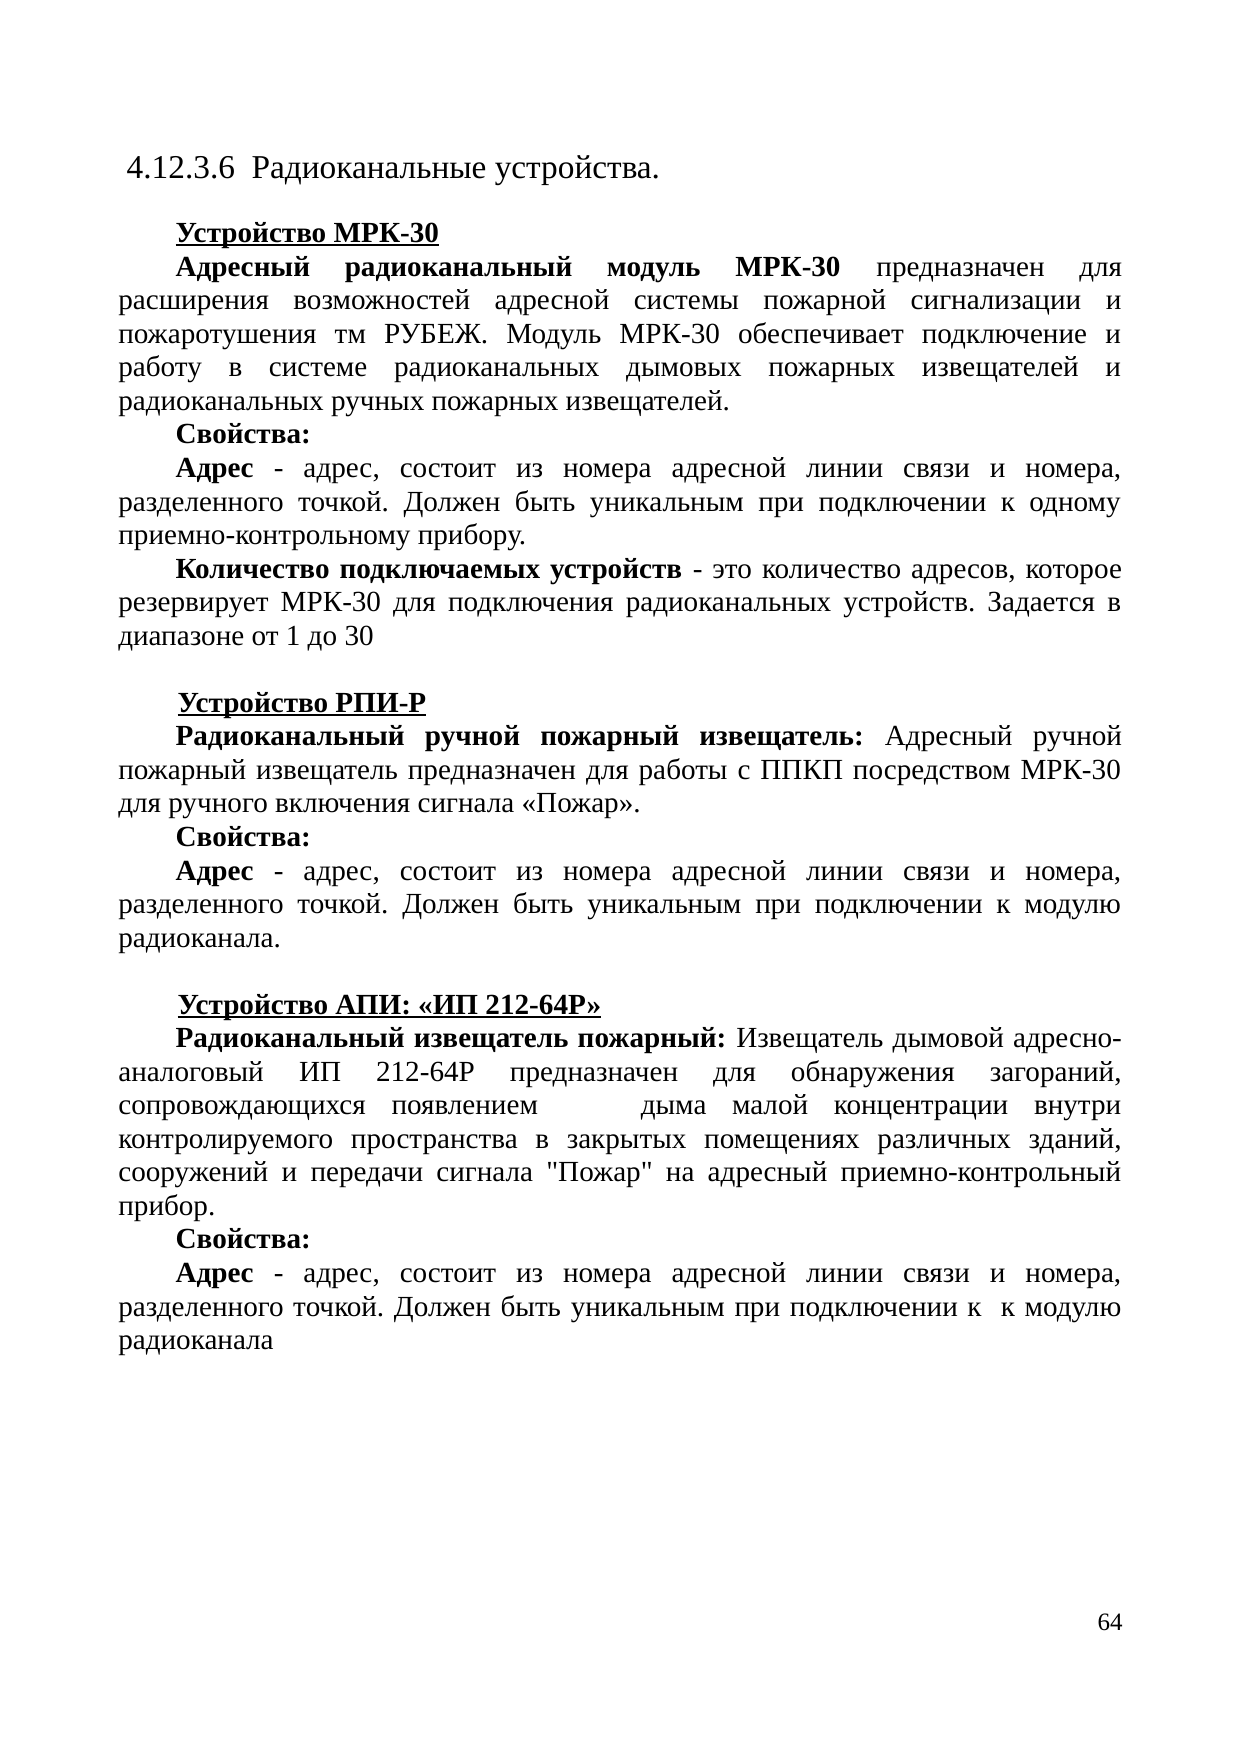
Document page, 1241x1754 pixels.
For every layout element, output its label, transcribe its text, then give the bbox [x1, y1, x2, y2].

subtitle Радиоканальные устройства. [118, 148, 1122, 186]
text Адрес - адрес, состоит из номера адресной линии связи и номера, разделенного точкой. Должен быть уникальным при подключении к к модулю радиоканала [118, 1255, 1122, 1356]
text Устройство АПИ: «ИП 212-64Р» [118, 953, 1122, 1020]
text Устройство РПИ-Р [118, 651, 1122, 718]
text Свойства: [118, 417, 1122, 450]
text Радиоканальный ручной пожарный извещатель: Адресный ручной пожарный извещатель предназначен для работы с ППКП посредством МРК-30 для ручного включения сигнала «Пожар». [118, 718, 1122, 819]
text Свойства: [118, 819, 1122, 853]
text Адресный радиоканальный модуль МРК-30 предназначен для расширения возможностей адресной системы пожарной сигнализации и пожаротушения тм РУБЕЖ. Модуль МРК-30 обеспечивает подключение и работу в системе радиоканальных дымовых пожарных извещателей и радиоканальных ручных пожарных извещателей. [118, 249, 1122, 417]
text Устройство МРК-30 [118, 215, 1122, 249]
text Адрес - адрес, состоит из номера адресной линии связи и номера, разделенного точкой. Должен быть уникальным при подключении к одному приемно-контрольному прибору. [118, 450, 1122, 551]
text Свойства: [118, 1222, 1122, 1255]
text Радиоканальный извещатель пожарный: Извещатель дымовой адресно-аналоговый ИП 212-64Р предназначен для обнаружения загораний, сопровождающихся появлением дыма малой концентрации внутри контролируемого пространства в закрытых помещениях различных зданий, сооружений и передачи сигнала "Пожар" на адресный приемно-контрольный прибор. [118, 1020, 1122, 1222]
text Количество подключаемых устройств - это количество адресов, которое резервирует МРК-30 для подключения радиоканальных устройств. Задается в диапазоне от 1 до 30 [118, 551, 1122, 651]
text Адрес - адрес, состоит из номера адресной линии связи и номера, разделенного точкой. Должен быть уникальным при подключении к модулю радиоканала. [118, 853, 1122, 953]
